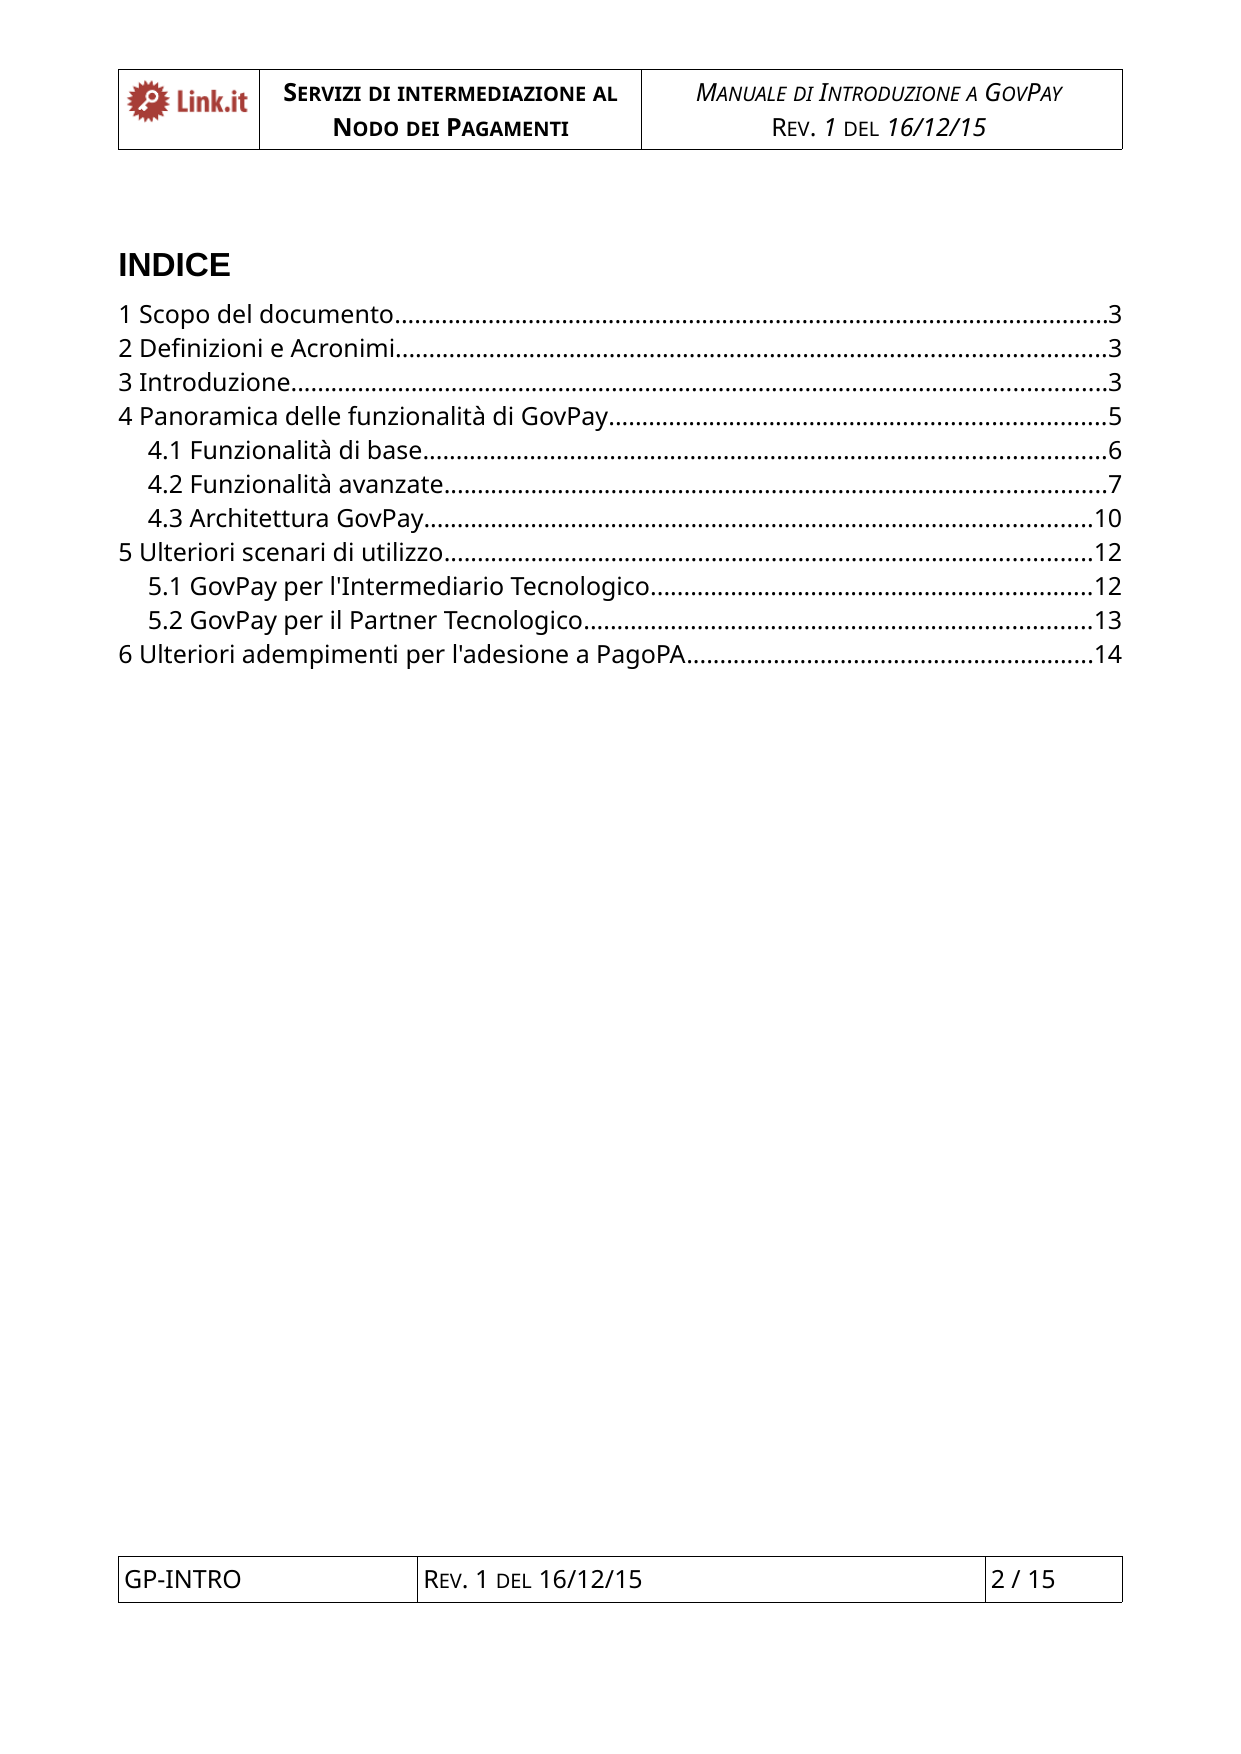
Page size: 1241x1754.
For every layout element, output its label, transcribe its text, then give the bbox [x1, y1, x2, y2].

subtitle INDICE [118, 245, 1122, 284]
picture [123, 75, 254, 128]
text 3 Introduzione 3 [118, 364, 1122, 398]
text 4.3 Architettura GovPay 10 [148, 501, 1122, 535]
text 5.2 GovPay per il Partner Tecnologico 13 [148, 603, 1122, 637]
text 4 Panoramica delle funzionalità di GovPay 5 [118, 398, 1122, 432]
text 1 Scopo del documento 3 [118, 296, 1122, 330]
text 5.1 GovPay per l'Intermediario Tecnologico 12 [148, 569, 1122, 603]
text 2 Definizioni e Acronimi 3 [118, 330, 1122, 364]
text 4.2 Funzionalità avanzate 7 [148, 467, 1122, 501]
text 4.1 Funzionalità di base 6 [148, 432, 1122, 467]
text 6 Ulteriori adempimenti per l'adesione a PagoPA 14 [118, 637, 1122, 671]
text 5 Ulteriori scenari di utilizzo 12 [118, 535, 1122, 569]
